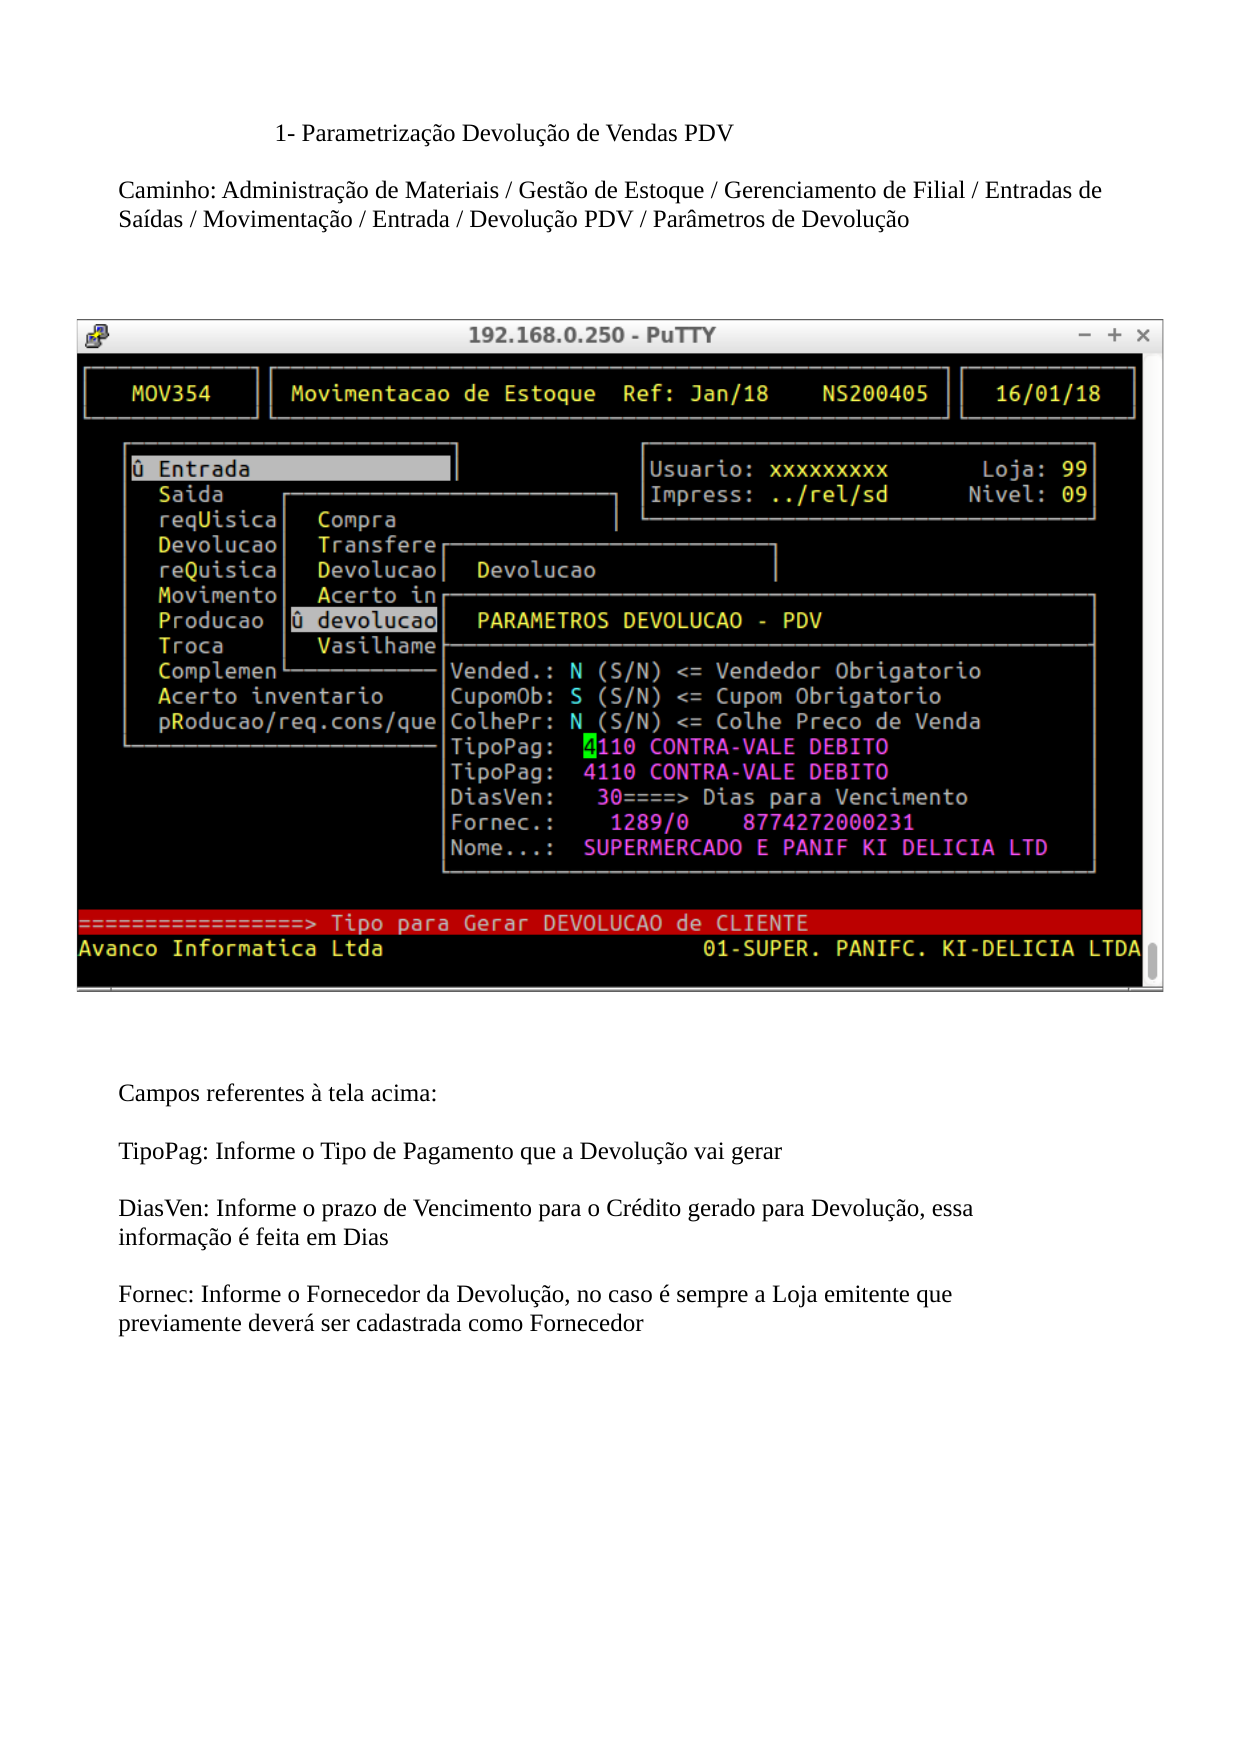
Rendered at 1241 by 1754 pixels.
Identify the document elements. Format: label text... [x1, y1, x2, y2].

text 1- Parametrização Devolução de Vendas PDV [118, 118, 1122, 147]
text informação é feita em Dias [118, 1222, 1122, 1251]
text Campos referentes à tela acima: [118, 1078, 1122, 1107]
text previamente deverá ser cadastrada como Fornecedor [118, 1308, 1122, 1337]
text Fornec: Informe o Fornecedor da Devolução, no caso é sempre a Loja emitente que [118, 1279, 1122, 1308]
text TipoPag: Informe o Tipo de Pagamento que a Devolução vai gerar [118, 1136, 1122, 1164]
text Caminho: Administração de Materiais / Gestão de Estoque / Gerenciamento de Filial / Entradas de Saídas / Movimentação / Entrada / Devolução PDV / Parâmetros de Devolução [118, 176, 1122, 233]
text DiasVen: Informe o prazo de Vencimento para o Crédito gerado para Devolução, essa [118, 1193, 1122, 1222]
picture [76, 319, 1164, 992]
